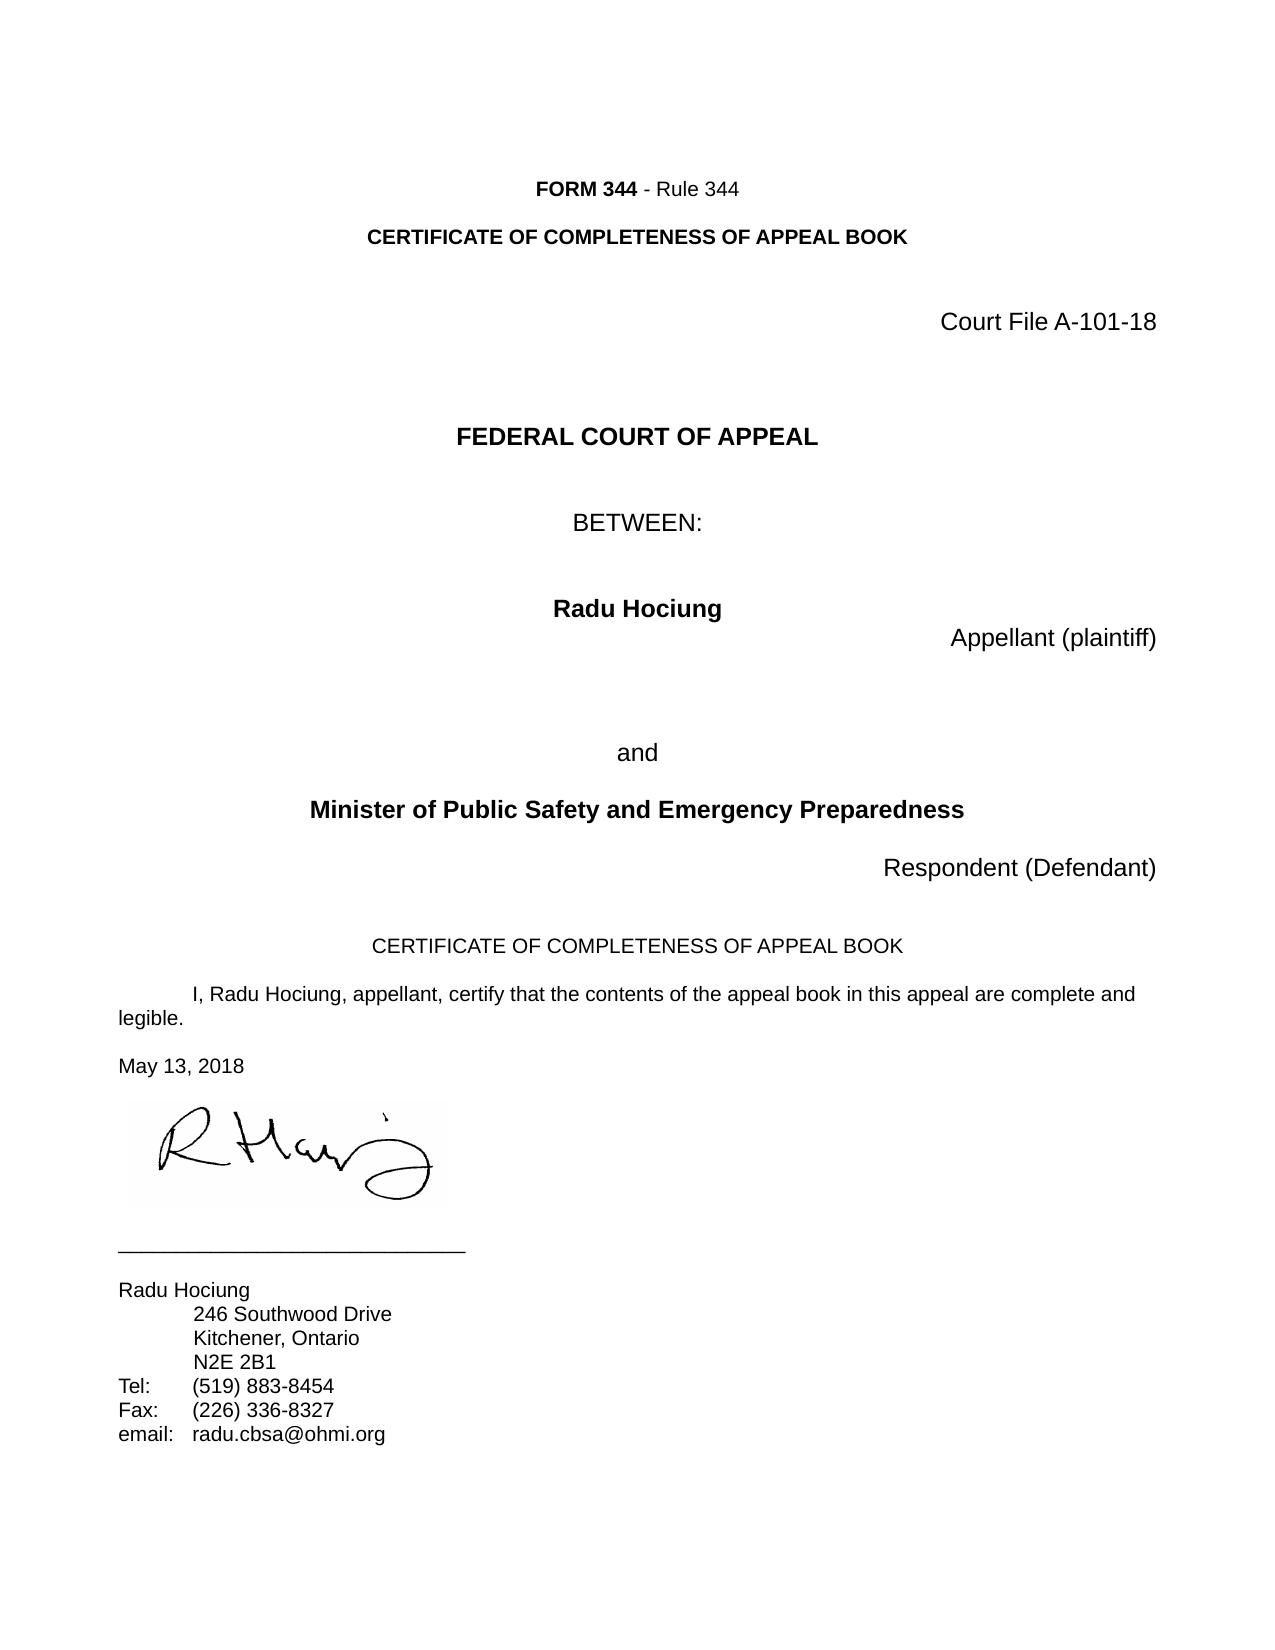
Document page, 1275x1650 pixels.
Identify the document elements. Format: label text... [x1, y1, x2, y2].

subtitle ______________________________ [118, 1230, 1157, 1254]
subtitle and [118, 738, 1157, 766]
subtitle Appellant (plaintiff) [118, 623, 1157, 651]
subtitle Tel: (519) 883-8454 [118, 1374, 1157, 1398]
subtitle email: radu.cbsa@ohmi.org [118, 1422, 1157, 1446]
picture [127, 1100, 448, 1207]
subtitle Court File A-101-18 [118, 306, 1157, 335]
subtitle CERTIFICATE OF COMPLETENESS OF APPEAL BOOK [118, 225, 1157, 249]
subtitle Respondent (Defendant) [118, 853, 1157, 881]
subtitle BETWEEN: [118, 508, 1157, 536]
subtitle Minister of Public Safety and Emergency Preparedness [118, 795, 1157, 824]
subtitle Kitchener, Ontario [193, 1326, 1157, 1350]
subtitle N2E 2B1 [193, 1350, 1157, 1374]
subtitle CERTIFICATE OF COMPLETENESS OF APPEAL BOOK [118, 934, 1157, 958]
subtitle FEDERAL COURT OF APPEAL [118, 421, 1157, 450]
subtitle FORM 344 - Rule 344 [118, 177, 1157, 201]
subtitle 246 Southwood Drive [193, 1302, 1157, 1326]
subtitle I, Radu Hociung, appellant, certify that the contents of the appeal book in this appeal are complete and legible. [118, 982, 1157, 1030]
subtitle May 13, 2018 [118, 1054, 1157, 1078]
subtitle Radu Hociung [118, 594, 1157, 623]
subtitle Radu Hociung [118, 1278, 1157, 1302]
subtitle Fax: (226) 336-8327 [118, 1398, 1157, 1422]
